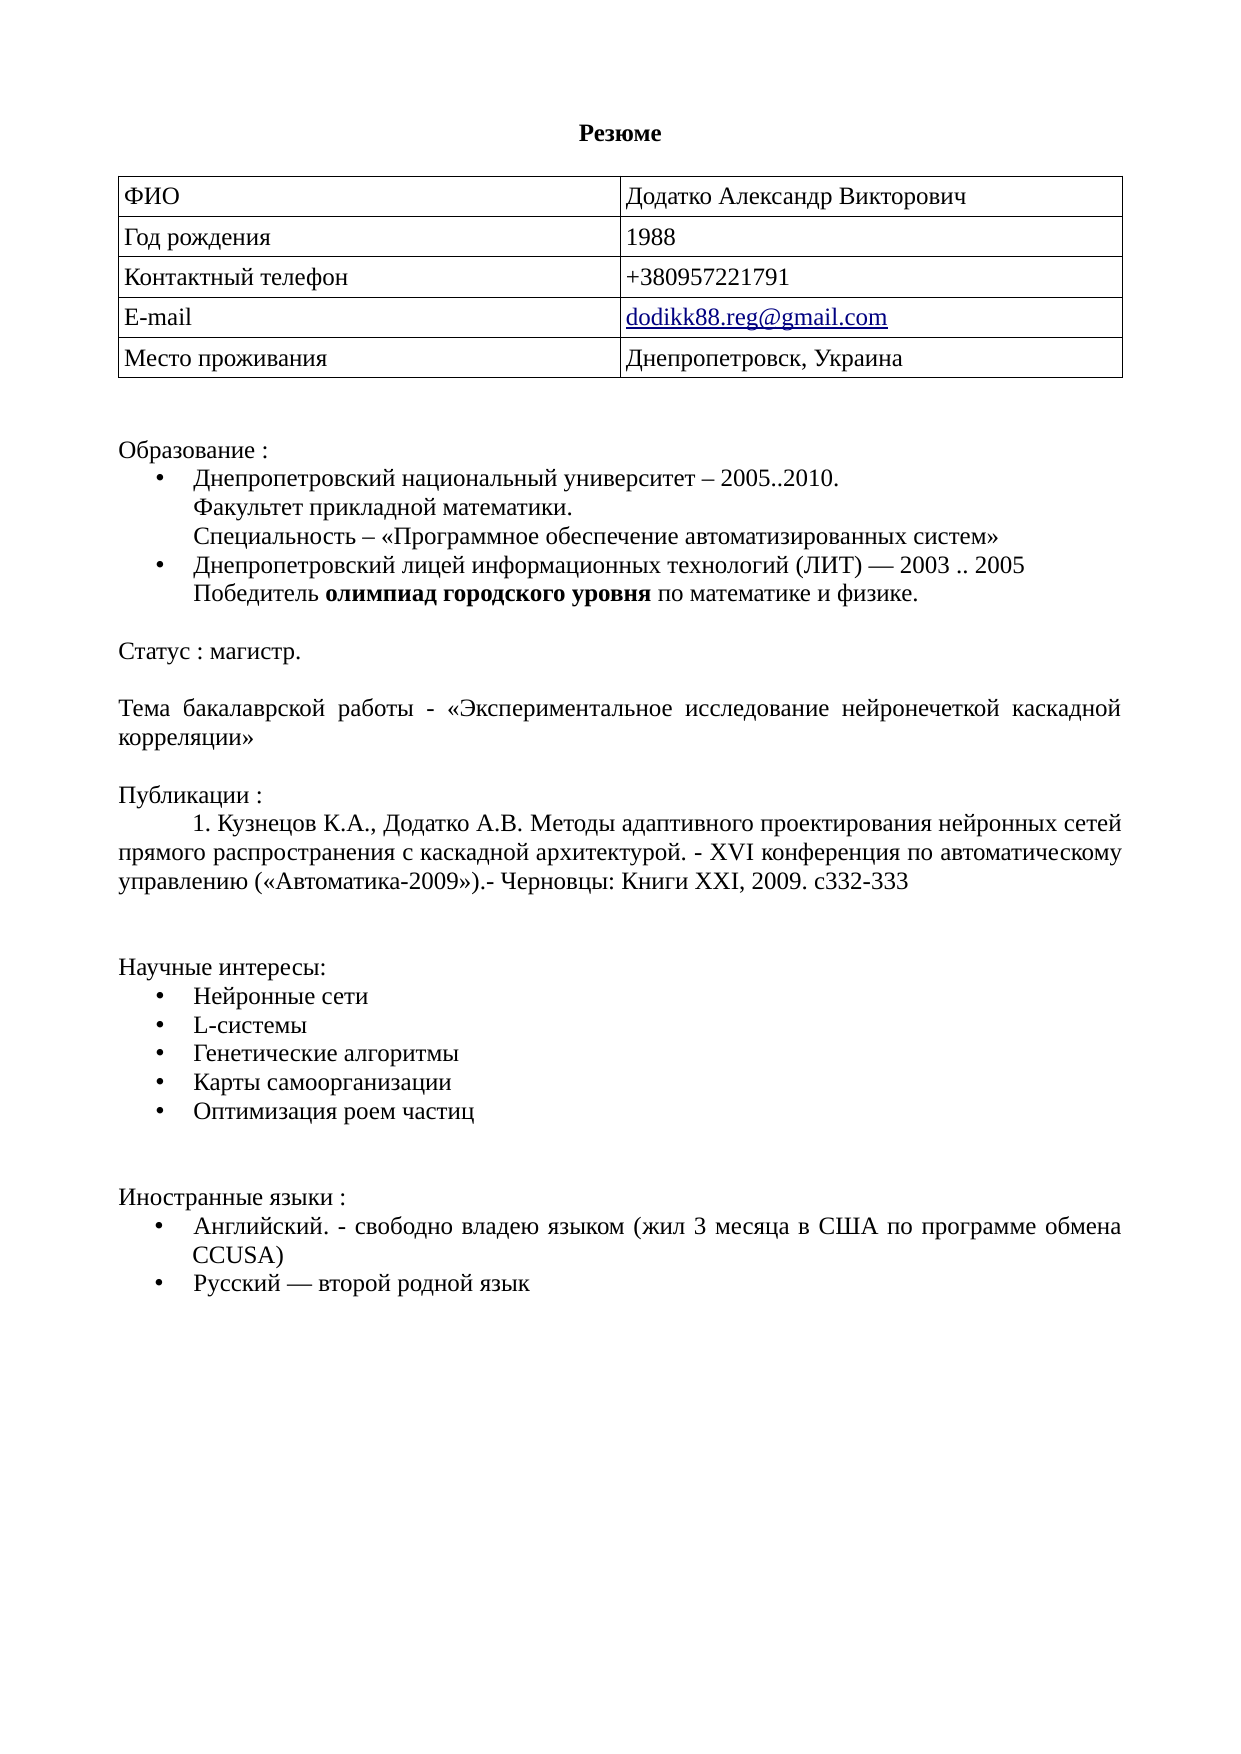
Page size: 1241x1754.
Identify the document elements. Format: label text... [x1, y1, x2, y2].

text Образование : [118, 435, 1122, 463]
table_cell E-mail [119, 298, 620, 337]
table_cell Место проживания [119, 338, 620, 377]
table_cell Год рождения [119, 217, 620, 256]
table_cell Контактный телефон [119, 257, 620, 297]
table_cell Днепропетровск, Украина [621, 338, 1122, 377]
table_header Додатко Александр Викторович [621, 177, 1122, 216]
table_cell +380957221791 [621, 257, 1122, 297]
list Английский. - свободно владею языком (жил 3 месяца в США по программе обмена CCUSA) [154, 1211, 1122, 1268]
list Победитель олимпиад городского уровня по математике и физике. [156, 578, 1122, 607]
text Тема бакалаврской работы - «Экспериментальное исследование нейронечеткой каскадной корреляции» [118, 693, 1122, 751]
list Днепропетровский национальный университет – 2005..2010. [156, 463, 1122, 492]
list L-системы [156, 1010, 1122, 1038]
table_header ФИО [119, 177, 620, 216]
list Днепропетровский лицей информационных технологий (ЛИТ) — 2003 .. 2005 [156, 550, 1122, 578]
text Иностранные языки : [118, 1182, 1122, 1211]
table_cell 1988 [621, 217, 1122, 256]
list Генетические алгоритмы [156, 1038, 1122, 1067]
list Факультет прикладной математики. [156, 492, 1122, 521]
list Русский — второй родной язык [154, 1268, 1122, 1297]
text Научные интересы: [118, 952, 1122, 981]
text 1. Кузнецов К.А., Додатко А.В. Методы адаптивного проектирования нейронных сетей прямого распространения с каскадной архитектурой. - XVI конференция по автоматическому управлению («Автоматика-2009»).- Черновцы: Книги XXI, 2009. с332-333 [118, 808, 1122, 895]
table_cell dodikk88.reg@gmail.com [621, 298, 1122, 337]
list Оптимизация роем частиц [156, 1096, 1122, 1125]
text Резюме [118, 118, 1122, 147]
text Публикации : [118, 780, 1122, 808]
list Специальность – «Программное обеспечение автоматизированных систем» [156, 521, 1122, 550]
text Статус : магистр. [118, 636, 1122, 665]
list Карты самоорганизации [156, 1067, 1122, 1096]
list Нейронные сети [156, 981, 1122, 1010]
